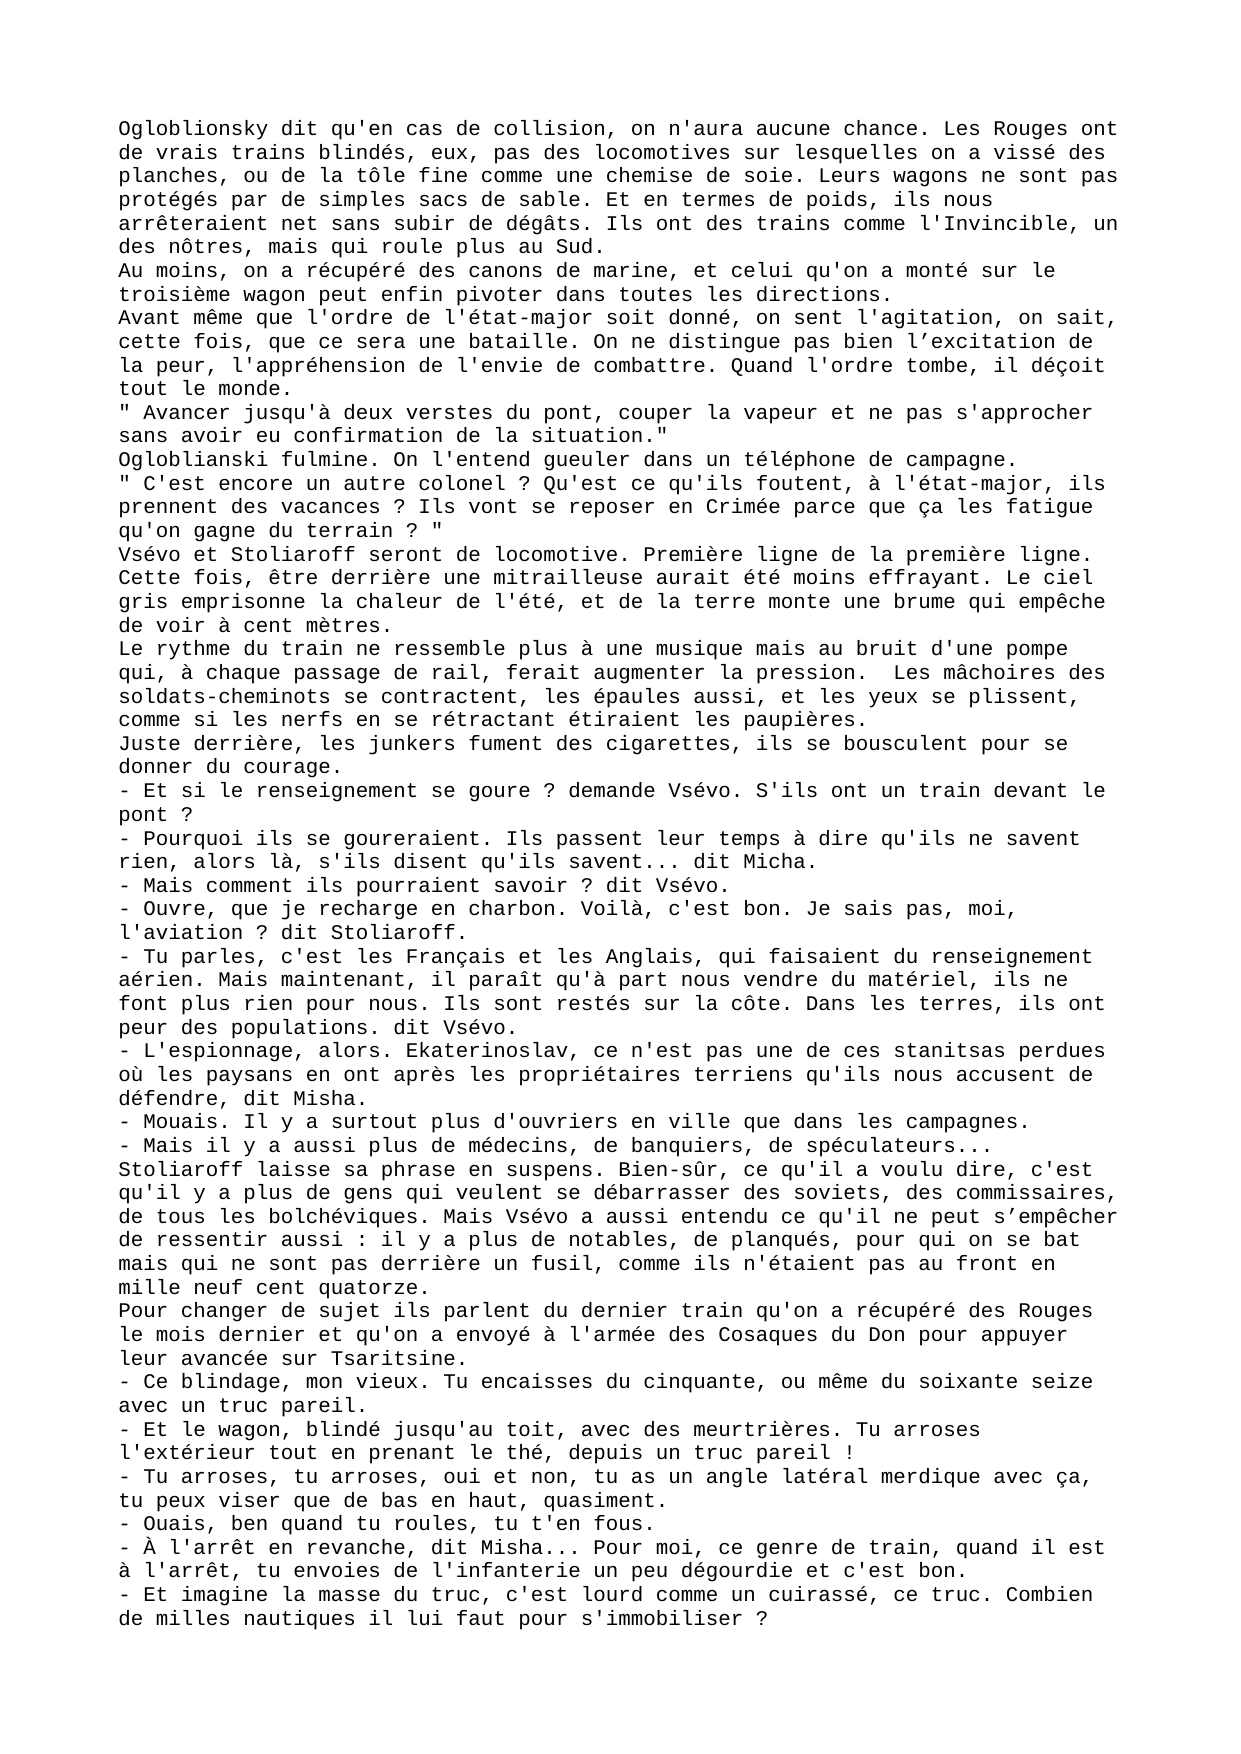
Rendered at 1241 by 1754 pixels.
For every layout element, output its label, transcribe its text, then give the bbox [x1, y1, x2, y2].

text - Tu parles, c'est les Français et les Anglais, qui faisaient du renseignement aérien. Mais maintenant, il paraît qu'à part nous vendre du matériel, ils ne font plus rien pour nous. Ils sont restés sur la côte. Dans les terres, ils ont peur des populations. dit Vsévo. [118, 946, 1122, 1040]
text " C'est encore un autre colonel ? Qu'est ce qu'ils foutent, à l'état-major, ils prennent des vacances ? Ils vont se reposer en Crimée parce que ça les fatigue qu'on gagne du terrain ? " [118, 473, 1122, 544]
text Ogloblianski fulmine. On l'entend gueuler dans un téléphone de campagne. [118, 449, 1122, 473]
text Vsévo et Stoliaroff seront de locomotive. Première ligne de la première ligne. Cette fois, être derrière une mitrailleuse aurait été moins effrayant. Le ciel gris emprisonne la chaleur de l'été, et de la terre monte une brume qui empêche de voir à cent mètres. [118, 544, 1122, 638]
text Stoliaroff laisse sa phrase en suspens. Bien-sûr, ce qu'il a voulu dire, c'est qu'il y a plus de gens qui veulent se débarrasser des soviets, des commissaires, de tous les bolchéviques. Mais Vsévo a aussi entendu ce qu'il ne peut s’empêcher de ressentir aussi : il y a plus de notables, de planqués, pour qui on se bat mais qui ne sont pas derrière un fusil, comme ils n'étaient pas au front en mille neuf cent quatorze. [118, 1158, 1122, 1300]
text - Ce blindage, mon vieux. Tu encaisses du cinquante, ou même du soixante seize avec un truc pareil. [118, 1371, 1122, 1419]
text Le rythme du train ne ressemble plus à une musique mais au bruit d'une pompe qui, à chaque passage de rail, ferait augmenter la pression. Les mâchoires des soldats-cheminots se contractent, les épaules aussi, et les yeux se plissent, comme si les nerfs en se rétractant étiraient les paupières. [118, 638, 1122, 733]
text - Ouais, ben quand tu roules, tu t'en fous. [118, 1513, 1122, 1537]
text - Mais comment ils pourraient savoir ? dit Vsévo. [118, 875, 1122, 898]
text - À l'arrêt en revanche, dit Misha... Pour moi, ce genre de train, quand il est à l'arrêt, tu envoies de l'infanterie un peu dégourdie et c'est bon. [118, 1537, 1122, 1584]
text - Et si le renseignement se goure ? demande Vsévo. S'ils ont un train devant le pont ? [118, 780, 1122, 827]
text - Et le wagon, blindé jusqu'au toit, avec des meurtrières. Tu arroses l'extérieur tout en prenant le thé, depuis un truc pareil ! [118, 1419, 1122, 1466]
text - Et imagine la masse du truc, c'est lourd comme un cuirassé, ce truc. Combien de milles nautiques il lui faut pour s'immobiliser ? [118, 1584, 1122, 1631]
text - Tu arroses, tu arroses, oui et non, tu as un angle latéral merdique avec ça, tu peux viser que de bas en haut, quasiment. [118, 1466, 1122, 1513]
text - Mouais. Il y a surtout plus d'ouvriers en ville que dans les campagnes. [118, 1111, 1122, 1135]
text Avant même que l'ordre de l'état-major soit donné, on sent l'agitation, on sait, cette fois, que ce sera une bataille. On ne distingue pas bien l’excitation de la peur, l'appréhension de l'envie de combattre. Quand l'ordre tombe, il déçoit tout le monde. [118, 307, 1122, 402]
text Au moins, on a récupéré des canons de marine, et celui qu'on a monté sur le troisième wagon peut enfin pivoter dans toutes les directions. [118, 260, 1122, 307]
text Pour changer de sujet ils parlent du dernier train qu'on a récupéré des Rouges le mois dernier et qu'on a envoyé à l'armée des Cosaques du Don pour appuyer leur avancée sur Tsaritsine. [118, 1300, 1122, 1371]
text - Mais il y a aussi plus de médecins, de banquiers, de spéculateurs... [118, 1135, 1122, 1158]
text - Pourquoi ils se goureraient. Ils passent leur temps à dire qu'ils ne savent rien, alors là, s'ils disent qu'ils savent... dit Micha. [118, 827, 1122, 875]
text Ogloblionsky dit qu'en cas de collision, on n'aura aucune chance. Les Rouges ont de vrais trains blindés, eux, pas des locomotives sur lesquelles on a vissé des planches, ou de la tôle fine comme une chemise de soie. Leurs wagons ne sont pas protégés par de simples sacs de sable. Et en termes de poids, ils nous arrêteraient net sans subir de dégâts. Ils ont des trains comme l'Invincible, un des nôtres, mais qui roule plus au Sud. [118, 118, 1122, 260]
text Juste derrière, les junkers fument des cigarettes, ils se bousculent pour se donner du courage. [118, 733, 1122, 780]
text - Ouvre, que je recharge en charbon. Voilà, c'est bon. Je sais pas, moi, l'aviation ? dit Stoliaroff. [118, 898, 1122, 946]
text - L'espionnage, alors. Ekaterinoslav, ce n'est pas une de ces stanitsas perdues où les paysans en ont après les propriétaires terriens qu'ils nous accusent de défendre, dit Misha. [118, 1040, 1122, 1111]
text " Avancer jusqu'à deux verstes du pont, couper la vapeur et ne pas s'approcher sans avoir eu confirmation de la situation." [118, 402, 1122, 449]
